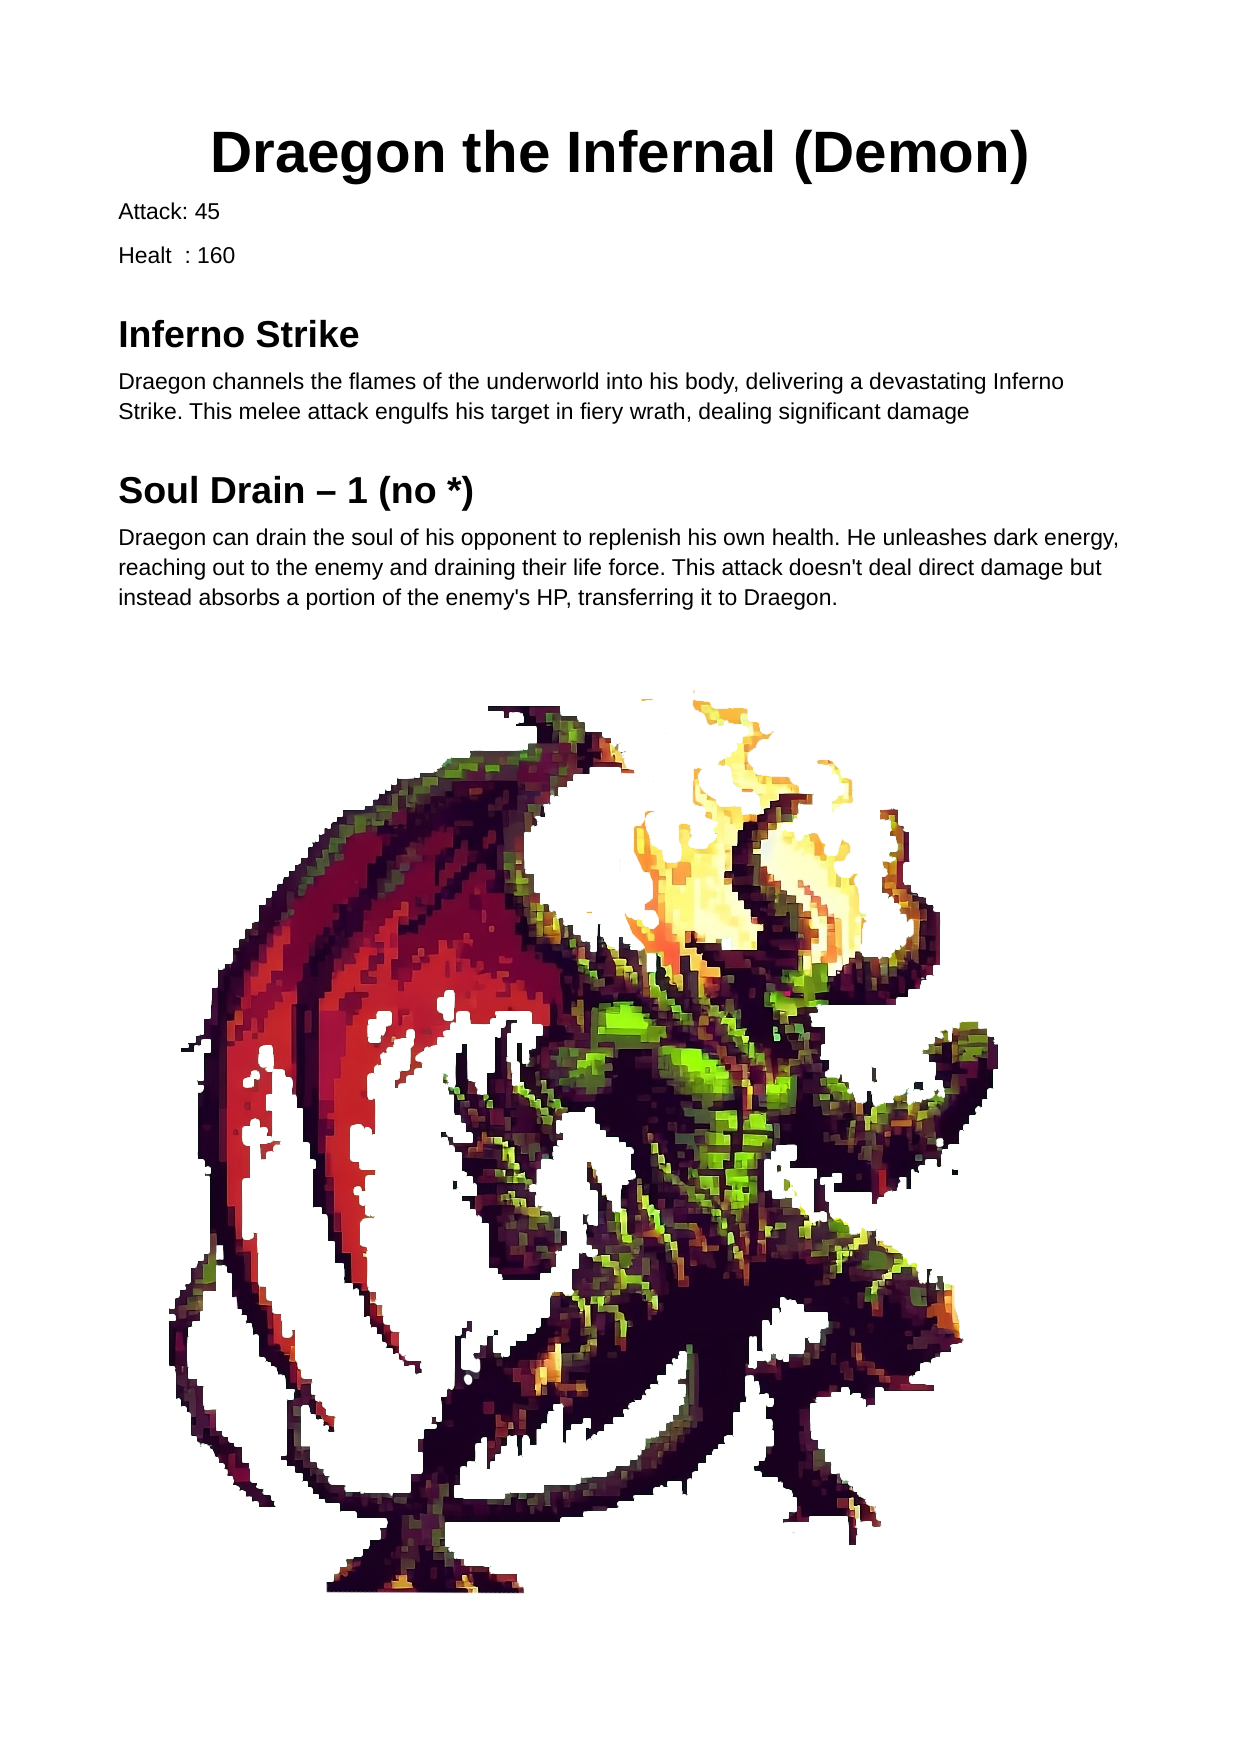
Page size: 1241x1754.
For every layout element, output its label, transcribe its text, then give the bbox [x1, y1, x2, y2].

title Draegon the Infernal (Demon) [118, 118, 1122, 185]
subtitle Soul Drain – 1 (no *) [118, 468, 1122, 511]
text Draegon can drain the soul of his opponent to replenish his own health. He unleashes dark energy, reaching out to the enemy and draining their life force. This attack doesn't deal direct damage but instead absorbs a portion of the enemy's HP, transferring it to Draegon. [118, 523, 1122, 610]
text Attack: 45 [118, 198, 1122, 224]
subtitle Inferno Strike [118, 312, 1122, 355]
text Draegon channels the flames of the underworld into his body, delivering a devastating Inferno Strike. This melee attack engulfs his target in fiery wrath, dealing significant damage [118, 368, 1122, 424]
text Healt : 160 [118, 242, 1122, 269]
picture [113, 643, 1118, 1647]
